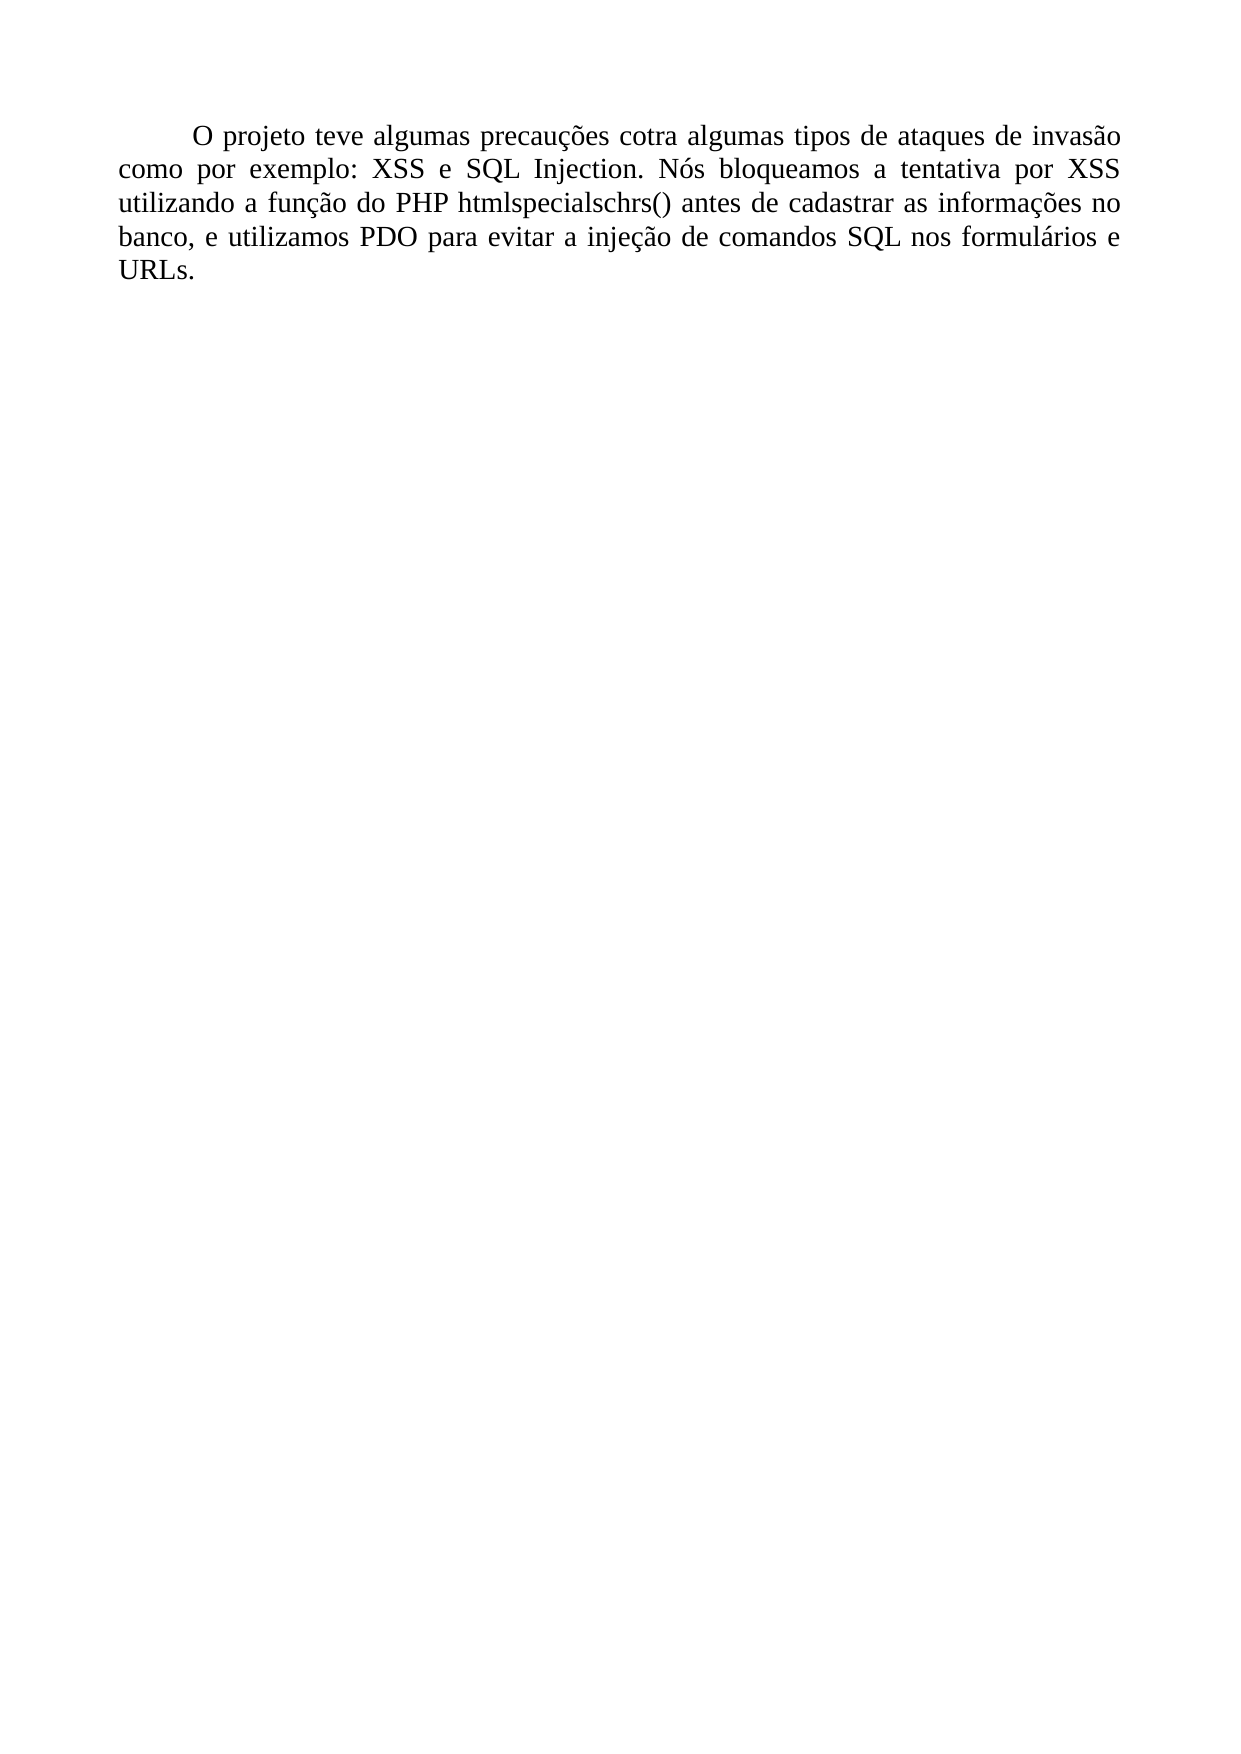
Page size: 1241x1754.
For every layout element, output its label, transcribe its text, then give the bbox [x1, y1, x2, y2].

text O projeto teve algumas precauções cotra algumas tipos de ataques de invasão como por exemplo: XSS e SQL Injection. Nós bloqueamos a tentativa por XSS utilizando a função do PHP htmlspecialschrs() antes de cadastrar as informações no banco, e utilizamos PDO para evitar a injeção de comandos SQL nos formulários e URLs. [118, 118, 1122, 286]
